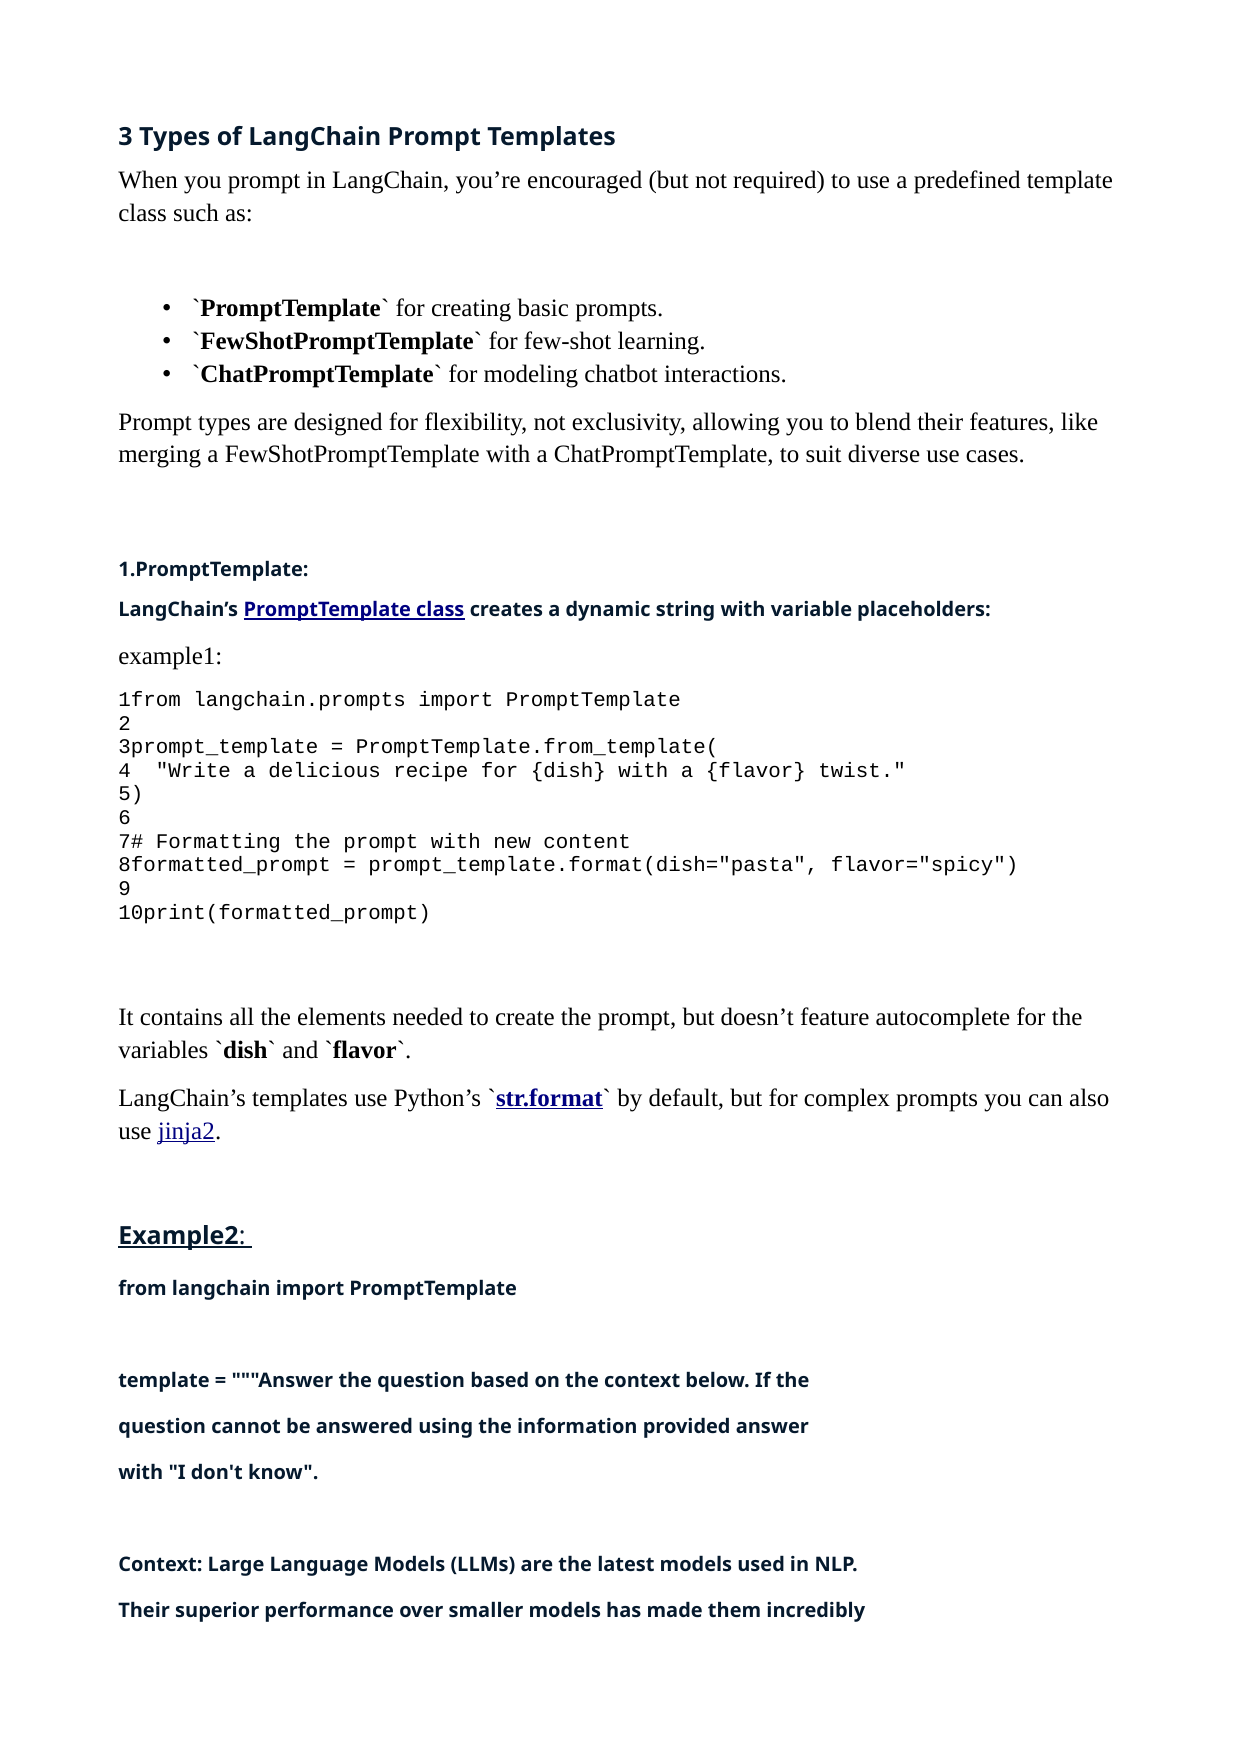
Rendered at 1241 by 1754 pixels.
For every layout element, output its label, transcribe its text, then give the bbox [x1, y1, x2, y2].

text 2 [118, 712, 1122, 736]
text Context: Large Language Models (LLMs) are the latest models used in NLP. [118, 1550, 1122, 1577]
text ‍ [118, 955, 1122, 983]
text It contains all the elements needed to create the prompt, but doesn’t feature autocomplete for the variables `dish` and `flavor`. [118, 1002, 1122, 1064]
text from langchain import PromptTemplate [118, 1274, 1122, 1301]
list `ChatPromptTemplate` for modeling chatbot interactions. [162, 359, 1122, 388]
text 6 [118, 807, 1122, 831]
text When you prompt in LangChain, you’re encouraged (but not required) to use a predefined template class such as: [118, 165, 1122, 226]
text LangChain’s PromptTemplate class creates a dynamic string with variable placeholders: [118, 595, 1122, 623]
text 9 [118, 878, 1122, 902]
text 10print(formatted_prompt) [118, 902, 1122, 925]
text 1from langchain.prompts import PromptTemplate [118, 689, 1122, 712]
text 3prompt_template = PromptTemplate.from_template( [118, 736, 1122, 760]
text ‍example1: [118, 641, 1122, 670]
text 5) [118, 783, 1122, 807]
subtitle 3 Types of LangChain Prompt Templates [118, 118, 1122, 152]
subtitle 1.PromptTemplate: [118, 556, 1122, 583]
text LangChain’s templates use Python’s `str.format` by default, but for complex prompts you can also use jinja2. [118, 1083, 1122, 1145]
text Prompt types are designed for flexibility, not exclusivity, allowing you to blend their features, like merging a FewShotPromptTemplate with a ChatPromptTemplate, to suit diverse use cases. [118, 407, 1122, 468]
text with "I don't know". [118, 1458, 1122, 1485]
text Example2: [118, 1217, 1122, 1251]
list `PromptTemplate` for creating basic prompts. [162, 293, 1122, 322]
text question cannot be answered using the information provided answer [118, 1412, 1122, 1439]
text 4 "Write a delicious recipe for {dish} with a {flavor} twist." [118, 760, 1122, 783]
text 7# Formatting the prompt with new content [118, 831, 1122, 854]
text template = """Answer the question based on the context below. If the [118, 1366, 1122, 1393]
list `FewShotPromptTemplate` for few-shot learning. [162, 326, 1122, 355]
text 8formatted_prompt = prompt_template.format(dish="pasta", flavor="spicy") [118, 854, 1122, 878]
text Their superior performance over smaller models has made them incredibly [118, 1596, 1122, 1623]
